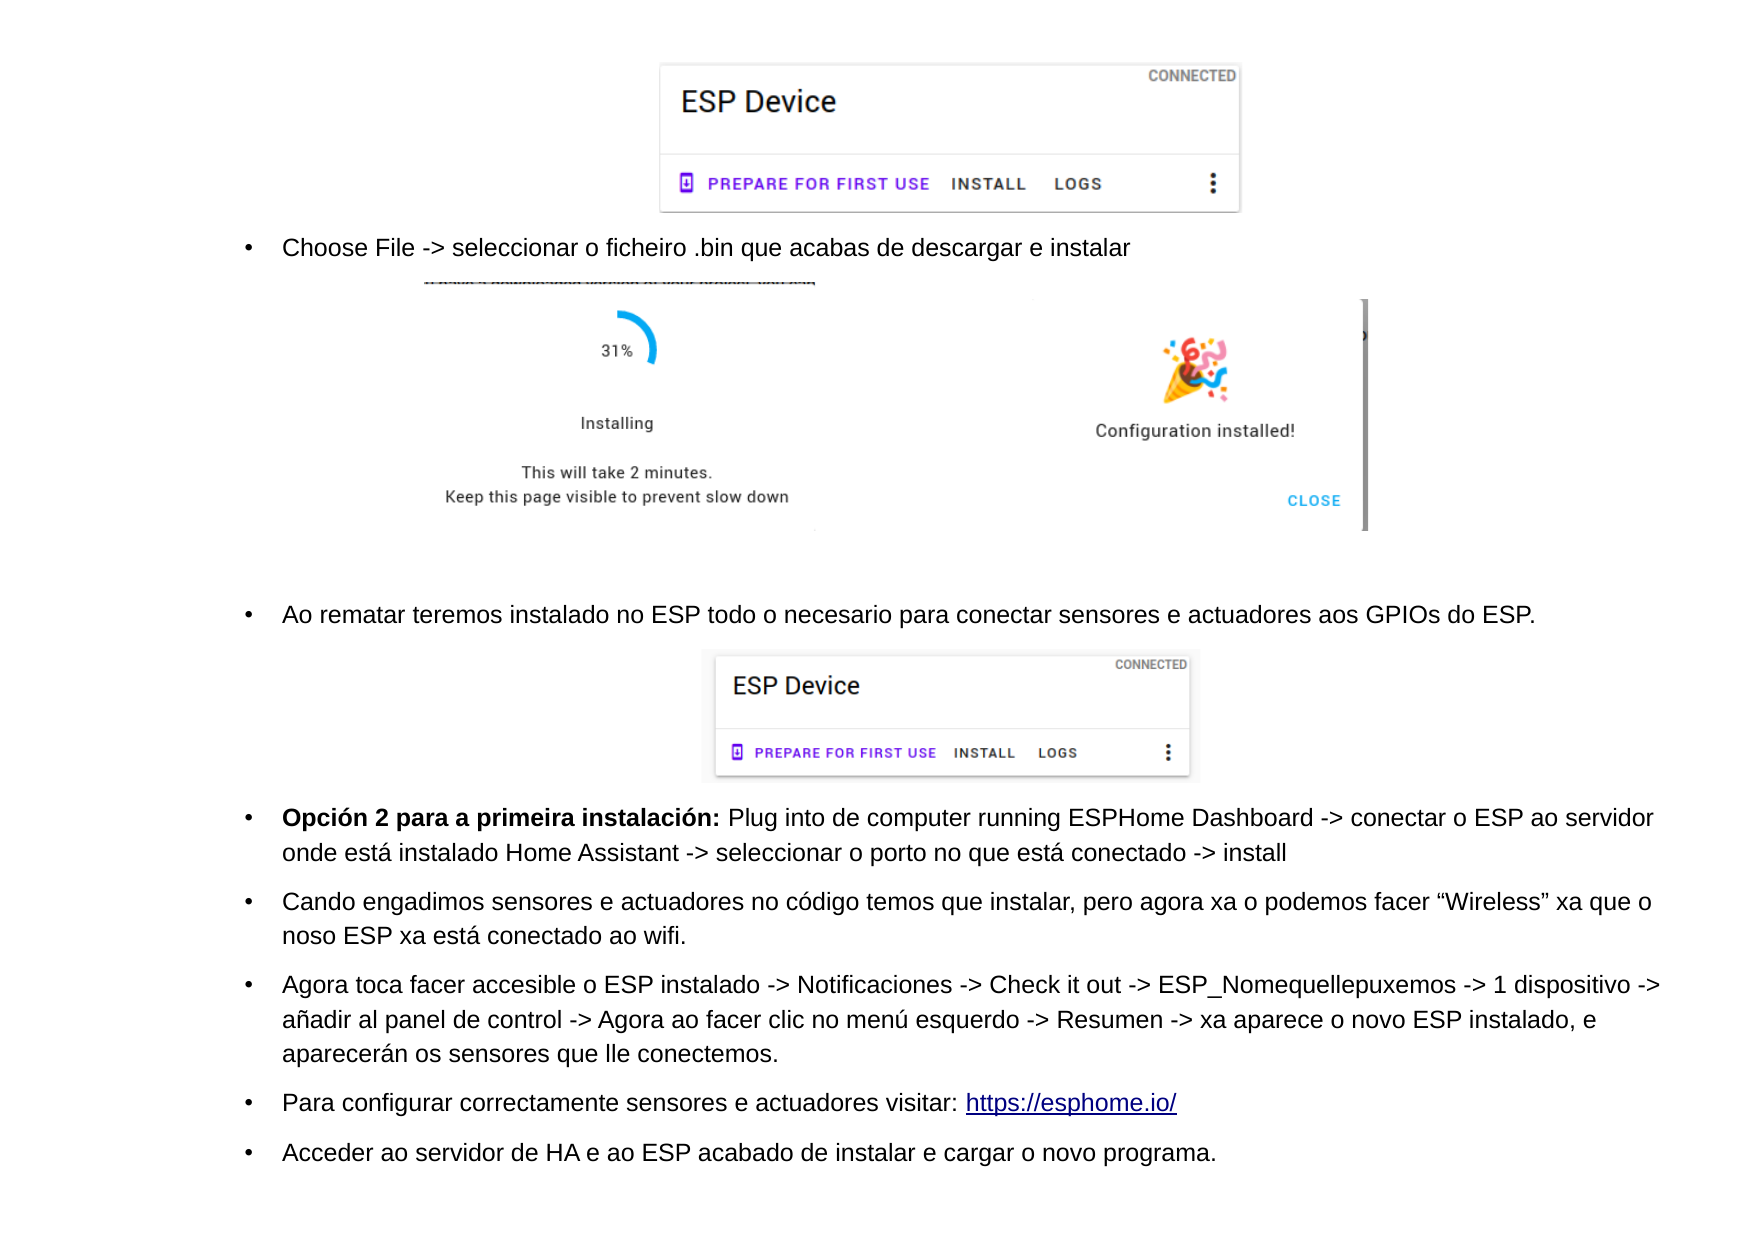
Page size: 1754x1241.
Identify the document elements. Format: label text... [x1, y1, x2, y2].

list Para configurar correctamente sensores e actuadores visitar: https://esphome.io/ [244, 1088, 1695, 1117]
list Agora toca facer accesible o ESP instalado -> Notificaciones -> Check it out -> ESP_Nomequellepuxemos -> 1 dispositivo -> añadir al panel de control -> Agora ao facer clic no menú esquerdo -> Resumen -> xa aparece o novo ESP instalado, e aparecerán os sensores que lle conectemos. [244, 970, 1695, 1068]
list Ao rematar teremos instalado no ESP todo o necesario para conectar sensores e actuadores aos GPIOs do ESP. [244, 600, 1695, 629]
picture [424, 282, 816, 531]
picture [1032, 299, 1369, 531]
list Cando engadimos sensores e actuadores no código temos que instalar, pero agora xa o podemos facer “Wireless” xa que o noso ESP xa está conectado ao wifi. [244, 887, 1695, 950]
list Opción 2 para a primeira instalación: Plug into de computer running ESPHome Dashboard -> conectar o ESP ao servidor onde está instalado Home Assistant -> seleccionar o porto no que está conectado -> install [244, 803, 1695, 866]
picture [659, 62, 1243, 213]
list Acceder ao servidor de HA e ao ESP acabado de instalar e cargar o novo programa. [244, 1138, 1695, 1166]
list Choose File -> seleccionar o ficheiro .bin que acabas de descargar e instalar [244, 233, 1695, 262]
picture [701, 649, 1201, 783]
